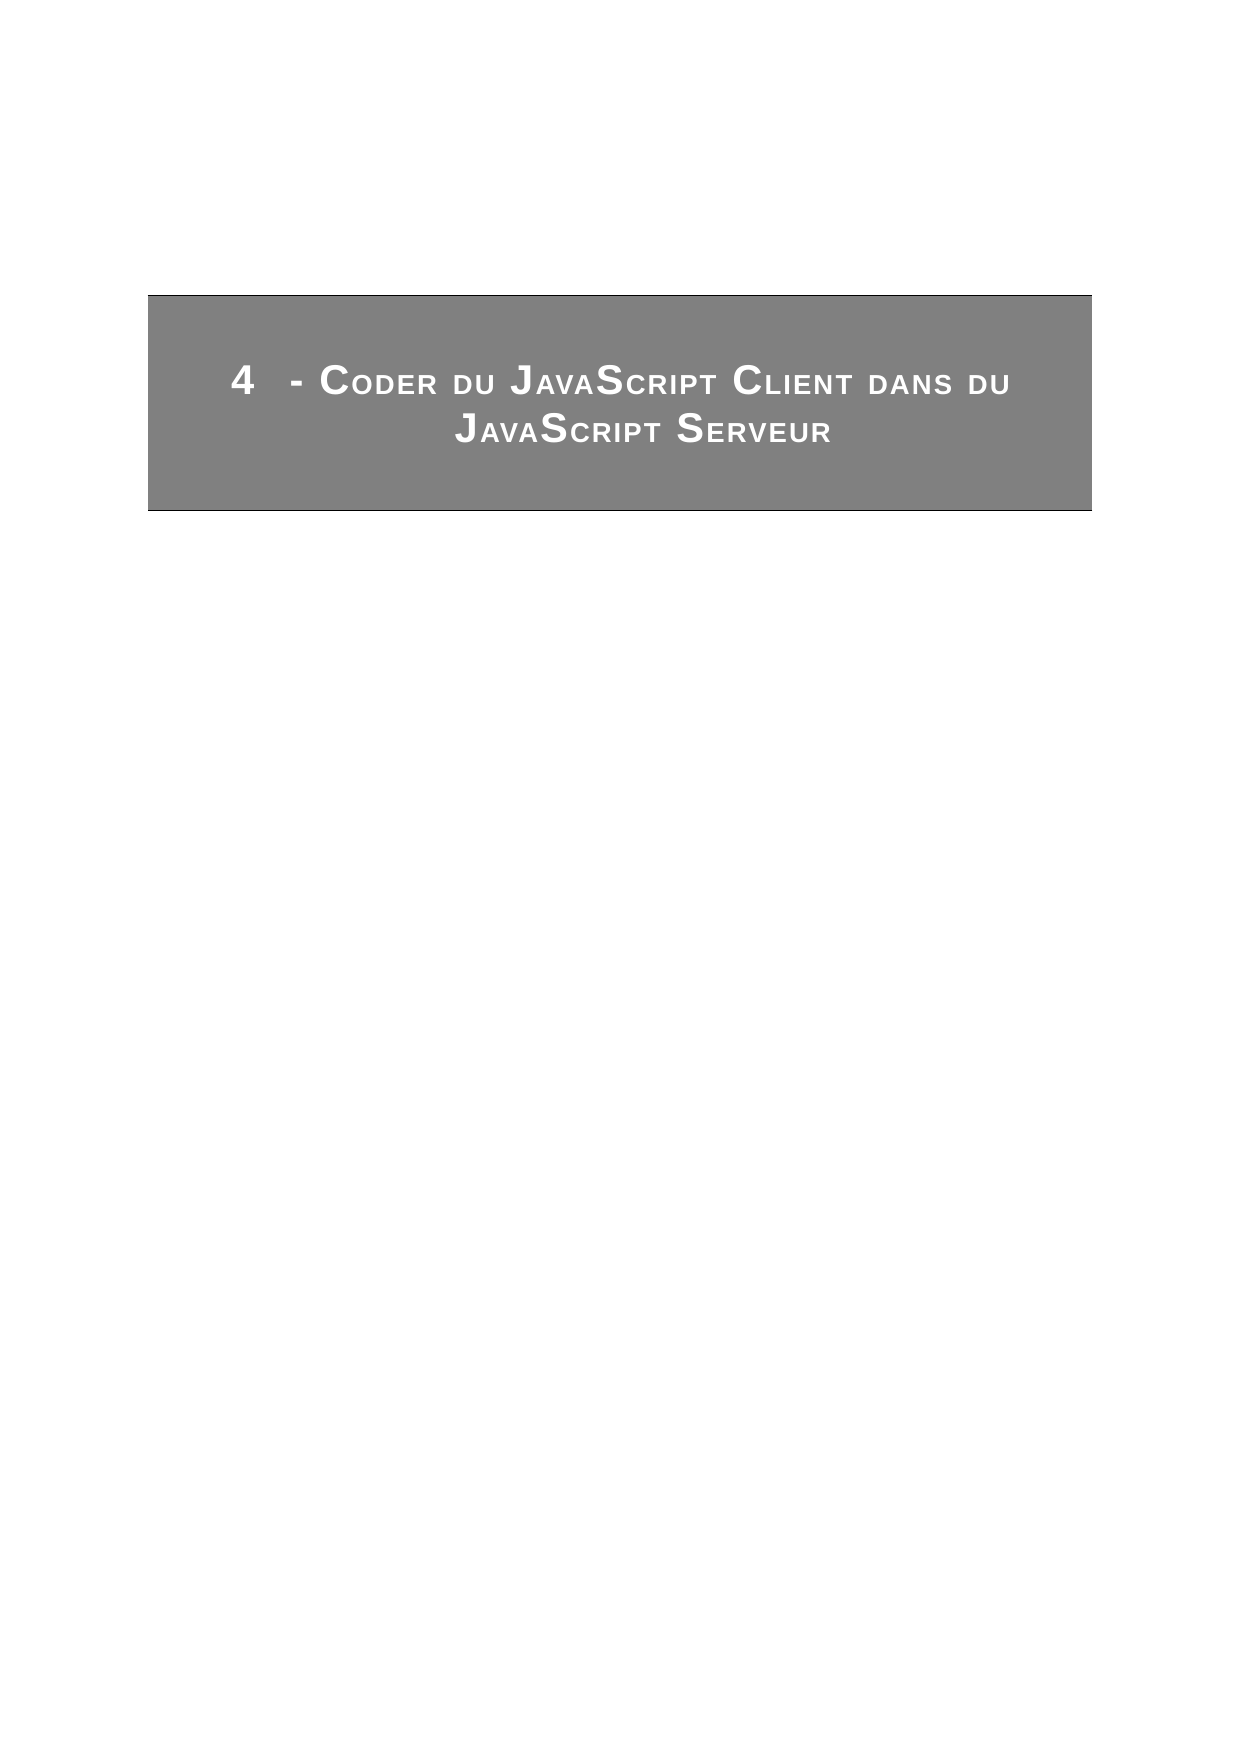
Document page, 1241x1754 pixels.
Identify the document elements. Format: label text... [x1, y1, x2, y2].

subtitle - Coder du JavaScript Client dans du JavaScript Serveur [148, 296, 1092, 510]
